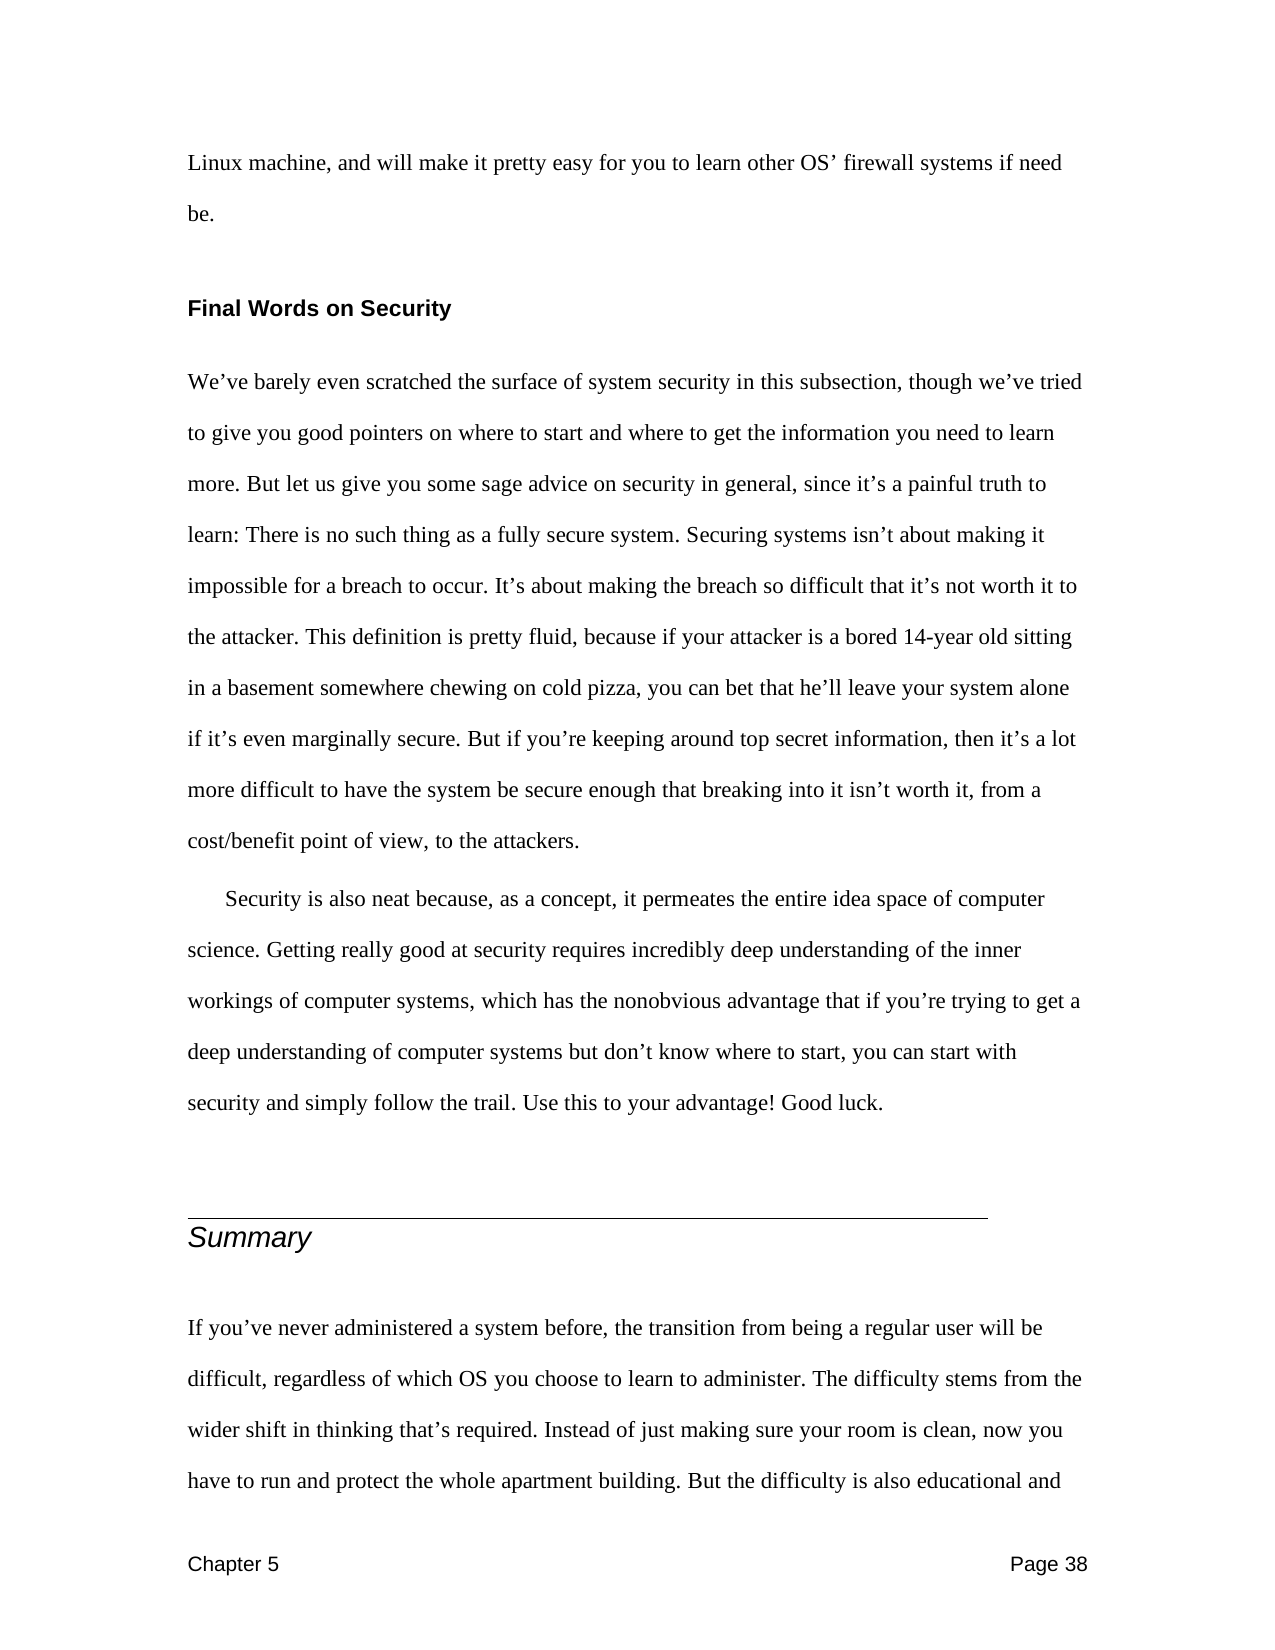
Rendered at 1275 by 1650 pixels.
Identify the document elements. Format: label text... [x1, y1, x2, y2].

text If you’ve never administered a system before, the transition from being a regular user will be difficult, regardless of which OS you choose to learn to administer. The difficulty stems from the wider shift in thinking that’s required. Instead of just making sure your room is clean, now you have to run and protect the whole apartment building. But the difficulty is also educational and [187, 1315, 1087, 1494]
text Summary [187, 1219, 988, 1253]
text Linux machine, and will make it pretty easy for you to learn other OS’ firewall systems if need be. [187, 150, 1087, 227]
text We’ve barely even scratched the surface of system security in this subsection, though we’ve tried to give you good pointers on where to start and where to get the information you need to learn more. But let us give you some sage advice on security in general, since it’s a painful truth to learn: There is no such thing as a fully secure system. Securing systems isn’t about making it impossible for a breach to occur. It’s about making the breach so difficult that it’s not worth it to the attacker. This definition is pretty fluid, because if your attacker is a bored 14-year old sitting in a basement somewhere chewing on cold pizza, you can bet that he’ll leave your system alone if it’s even marginally secure. But if you’re keeping around top secret information, then it’s a lot more difficult to have the system be secure enough that breaking into it isn’t worth it, from a cost/benefit point of view, to the attackers. [187, 369, 1087, 854]
text Security is also neat because, as a concept, it permeates the entire idea space of computer science. Getting really good at security requires incredibly deep understanding of the inner workings of computer systems, which has the nonobvious advantage that if you’re trying to get a deep understanding of computer systems but don’t know where to start, you can start with security and simply follow the trail. Use this to your advantage! Good luck. [187, 885, 1087, 1115]
text Final Words on Security [187, 296, 1087, 322]
